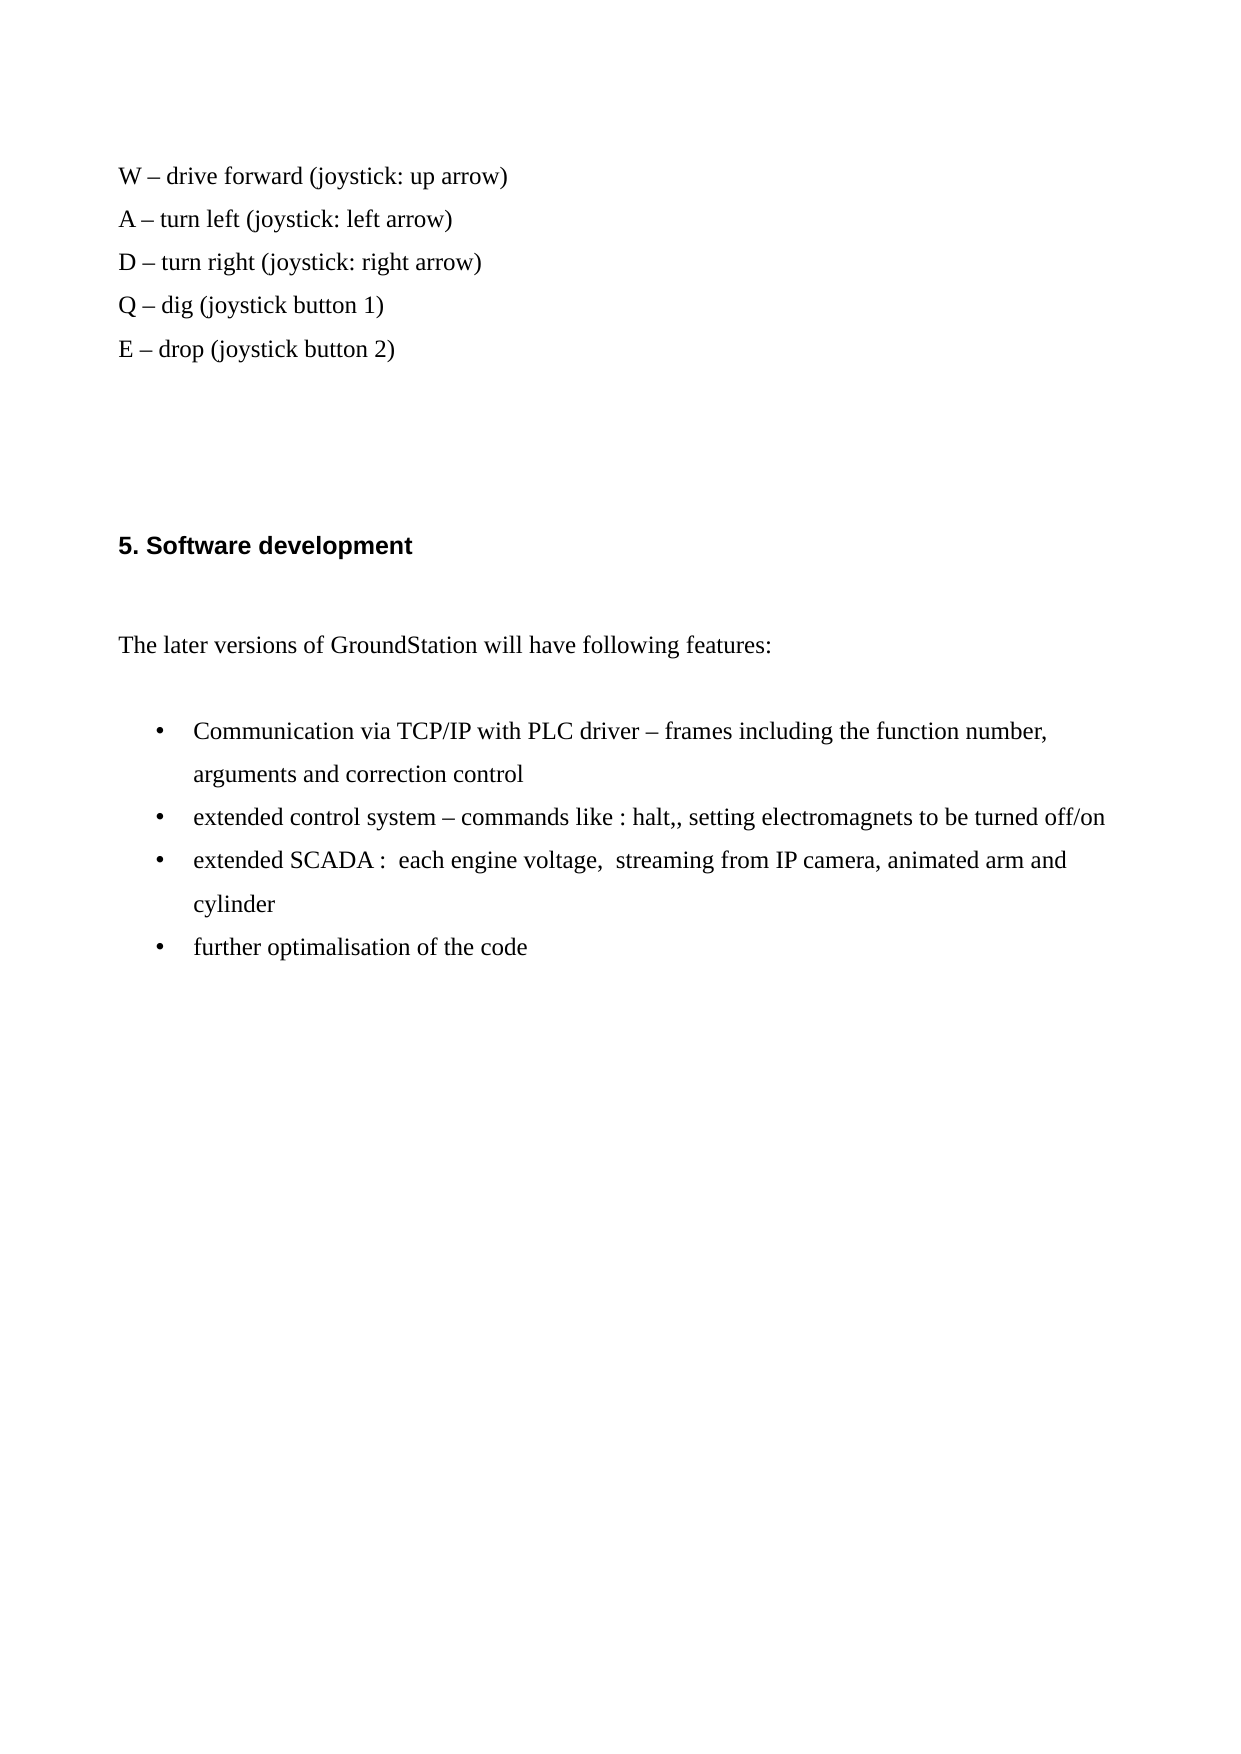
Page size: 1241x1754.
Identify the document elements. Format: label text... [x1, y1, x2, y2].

text W – drive forward (joystick: up arrow) [118, 161, 1122, 190]
list extended SCADA : each engine voltage, streaming from IP camera, animated arm and cylinder [156, 846, 1122, 917]
text D – turn right (joystick: right arrow) [118, 247, 1122, 276]
text A – turn left (joystick: left arrow) [118, 204, 1122, 233]
list extended control system – commands like : halt,, setting electromagnets to be turned off/on [156, 802, 1122, 831]
text The later versions of GroundStation will have following features: [118, 630, 1122, 659]
text E – drop (joystick button 2) [118, 334, 1122, 362]
text Q – dig (joystick button 1) [118, 291, 1122, 319]
list further optimalisation of the code [156, 932, 1122, 961]
subtitle 5. Software development [118, 531, 1122, 560]
list Communication via TCP/IP with PLC driver – frames including the function number, arguments and correction control [156, 716, 1122, 788]
